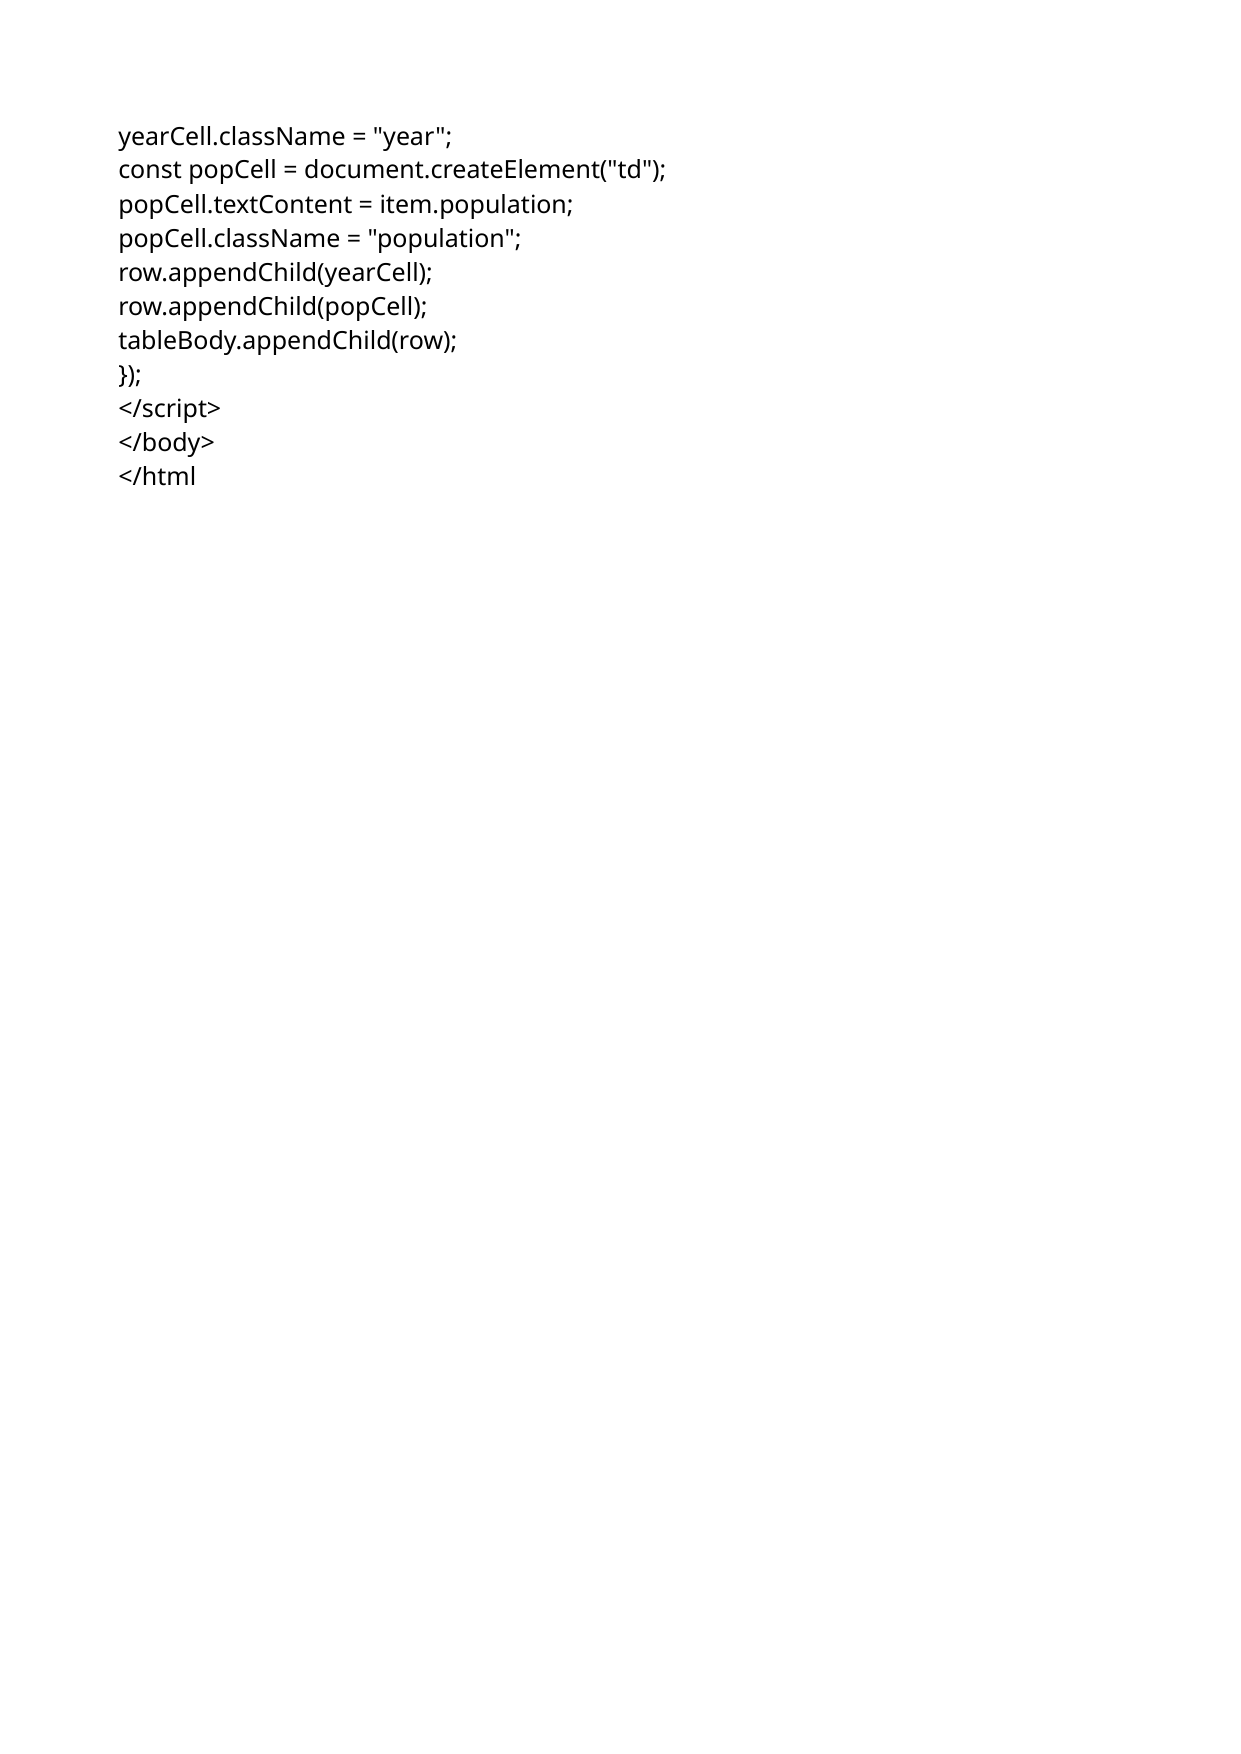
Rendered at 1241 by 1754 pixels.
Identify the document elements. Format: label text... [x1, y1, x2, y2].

text row.appendChild(popCell); [118, 288, 1122, 322]
text </script> [118, 391, 1122, 425]
text yearCell.className = "year"; [118, 118, 1122, 152]
text tableBody.appendChild(row); [118, 322, 1122, 357]
text </body> [118, 425, 1122, 459]
text row.appendChild(yearCell); [118, 254, 1122, 288]
text popCell.className = "population"; [118, 220, 1122, 254]
text popCell.textContent = item.population; [118, 186, 1122, 220]
text }); [118, 357, 1122, 391]
text const popCell = document.createElement("td"); [118, 152, 1122, 186]
text </html [118, 459, 1122, 493]
